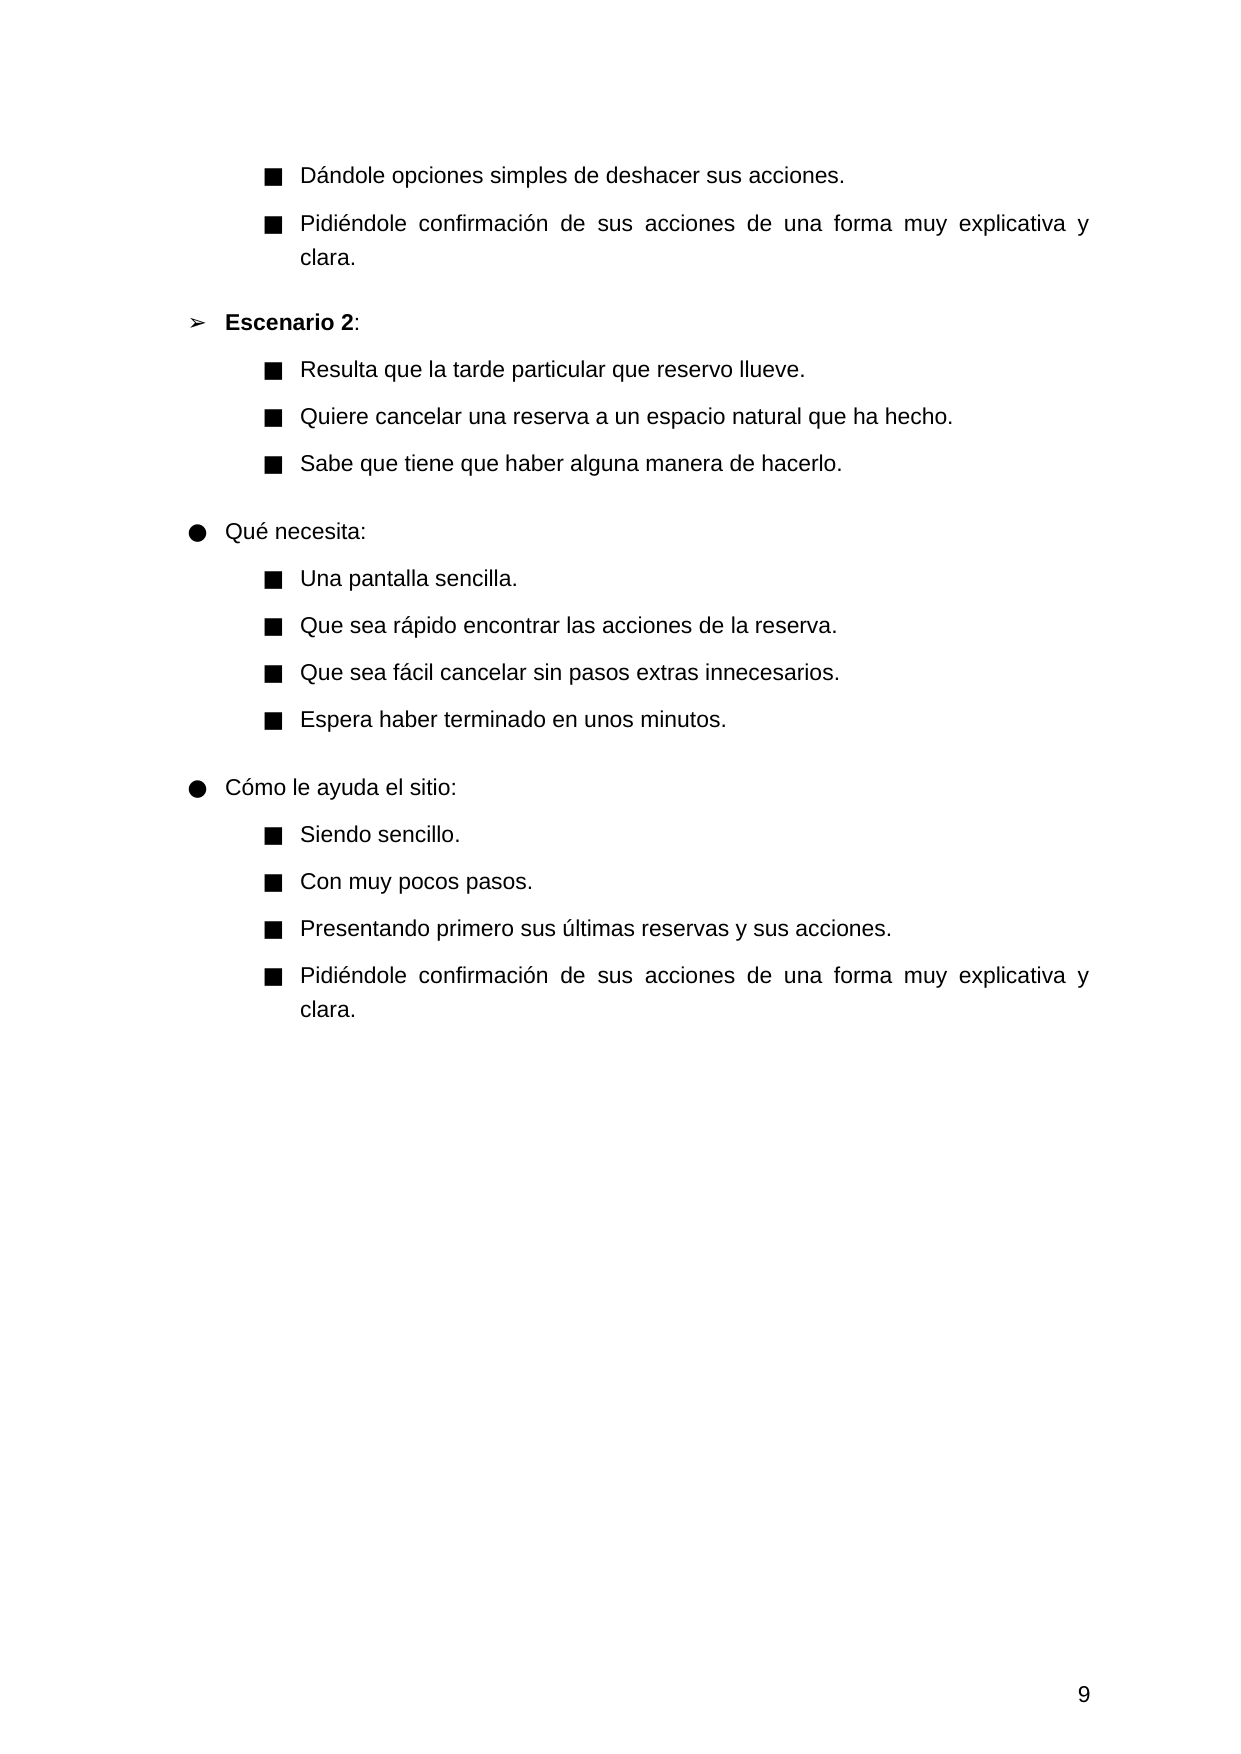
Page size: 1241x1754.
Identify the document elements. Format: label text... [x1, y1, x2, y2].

list Resulta que la tarde particular que reservo llueve. [262, 344, 1090, 391]
list Sabe que tiene que haber alguna manera de hacerlo. [262, 438, 1090, 484]
list Qué necesita: [187, 505, 1090, 552]
list Una pantalla sencilla. [262, 552, 1090, 599]
list Cómo le ayuda el sitio: [187, 761, 1090, 808]
list Pidiéndole confirmación de sus acciones de una forma muy explicativa y clara. [262, 197, 1090, 270]
list Escenario 2: [187, 297, 1090, 344]
list Espera haber terminado en unos minutos. [262, 693, 1090, 740]
list Pidiéndole confirmación de sus acciones de una forma muy explicativa y clara. [262, 949, 1090, 1022]
list Quiere cancelar una reserva a un espacio natural que ha hecho. [262, 391, 1090, 438]
list Que sea fácil cancelar sin pasos extras innecesarios. [262, 646, 1090, 693]
list Con muy pocos pasos. [262, 855, 1090, 902]
list Que sea rápido encontrar las acciones de la reserva. [262, 599, 1090, 646]
list Dándole opciones simples de deshacer sus acciones. [262, 150, 1090, 197]
list Siendo sencillo. [262, 808, 1090, 855]
list Presentando primero sus últimas reservas y sus acciones. [262, 902, 1090, 949]
